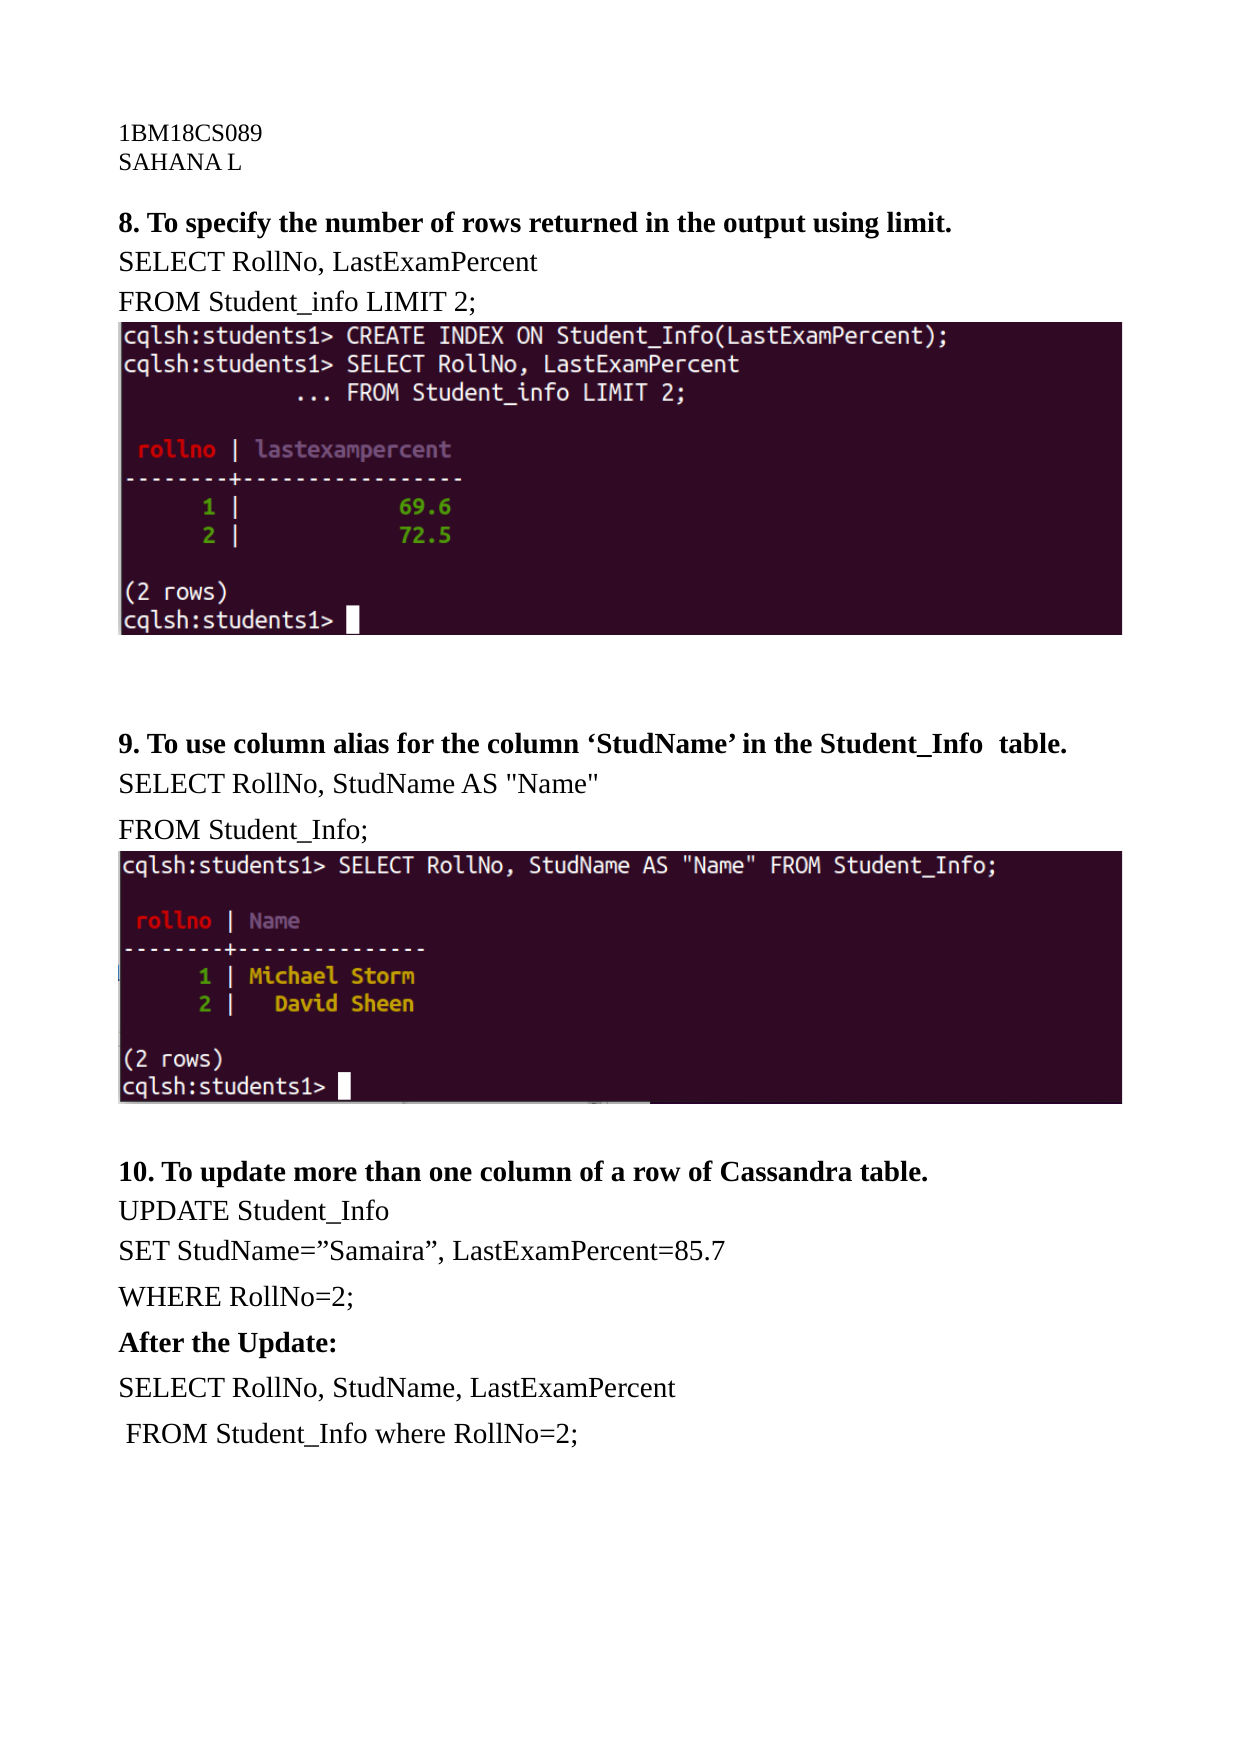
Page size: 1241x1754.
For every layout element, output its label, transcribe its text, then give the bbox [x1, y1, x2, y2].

picture [118, 322, 1123, 635]
text FROM Student_Info where RollNo=2; [118, 1416, 1122, 1449]
text FROM Student_info LIMIT 2; [118, 284, 1122, 318]
text SELECT RollNo, StudName, LastExamPercent [118, 1371, 1122, 1404]
text 8. To specify the number of rows returned in the output using limit. SELECT RollNo, LastExamPercent [118, 205, 1021, 277]
text SELECT RollNo, StudName AS "Name" [118, 767, 1122, 800]
text 9. To use column alias for the column ‘StudName’ in the Student_Info table. [81, 727, 1122, 760]
text FROM Student_Info; [118, 812, 1122, 846]
text After the Update: [118, 1325, 1122, 1358]
text 10. To update more than one column of a row of Cassandra table. UPDATE Student_Info [118, 1154, 992, 1226]
picture [118, 851, 1123, 1104]
text SET StudName=”Samaira”, LastExamPercent=85.7 [118, 1233, 951, 1267]
text WHERE RollNo=2; [118, 1279, 1122, 1313]
